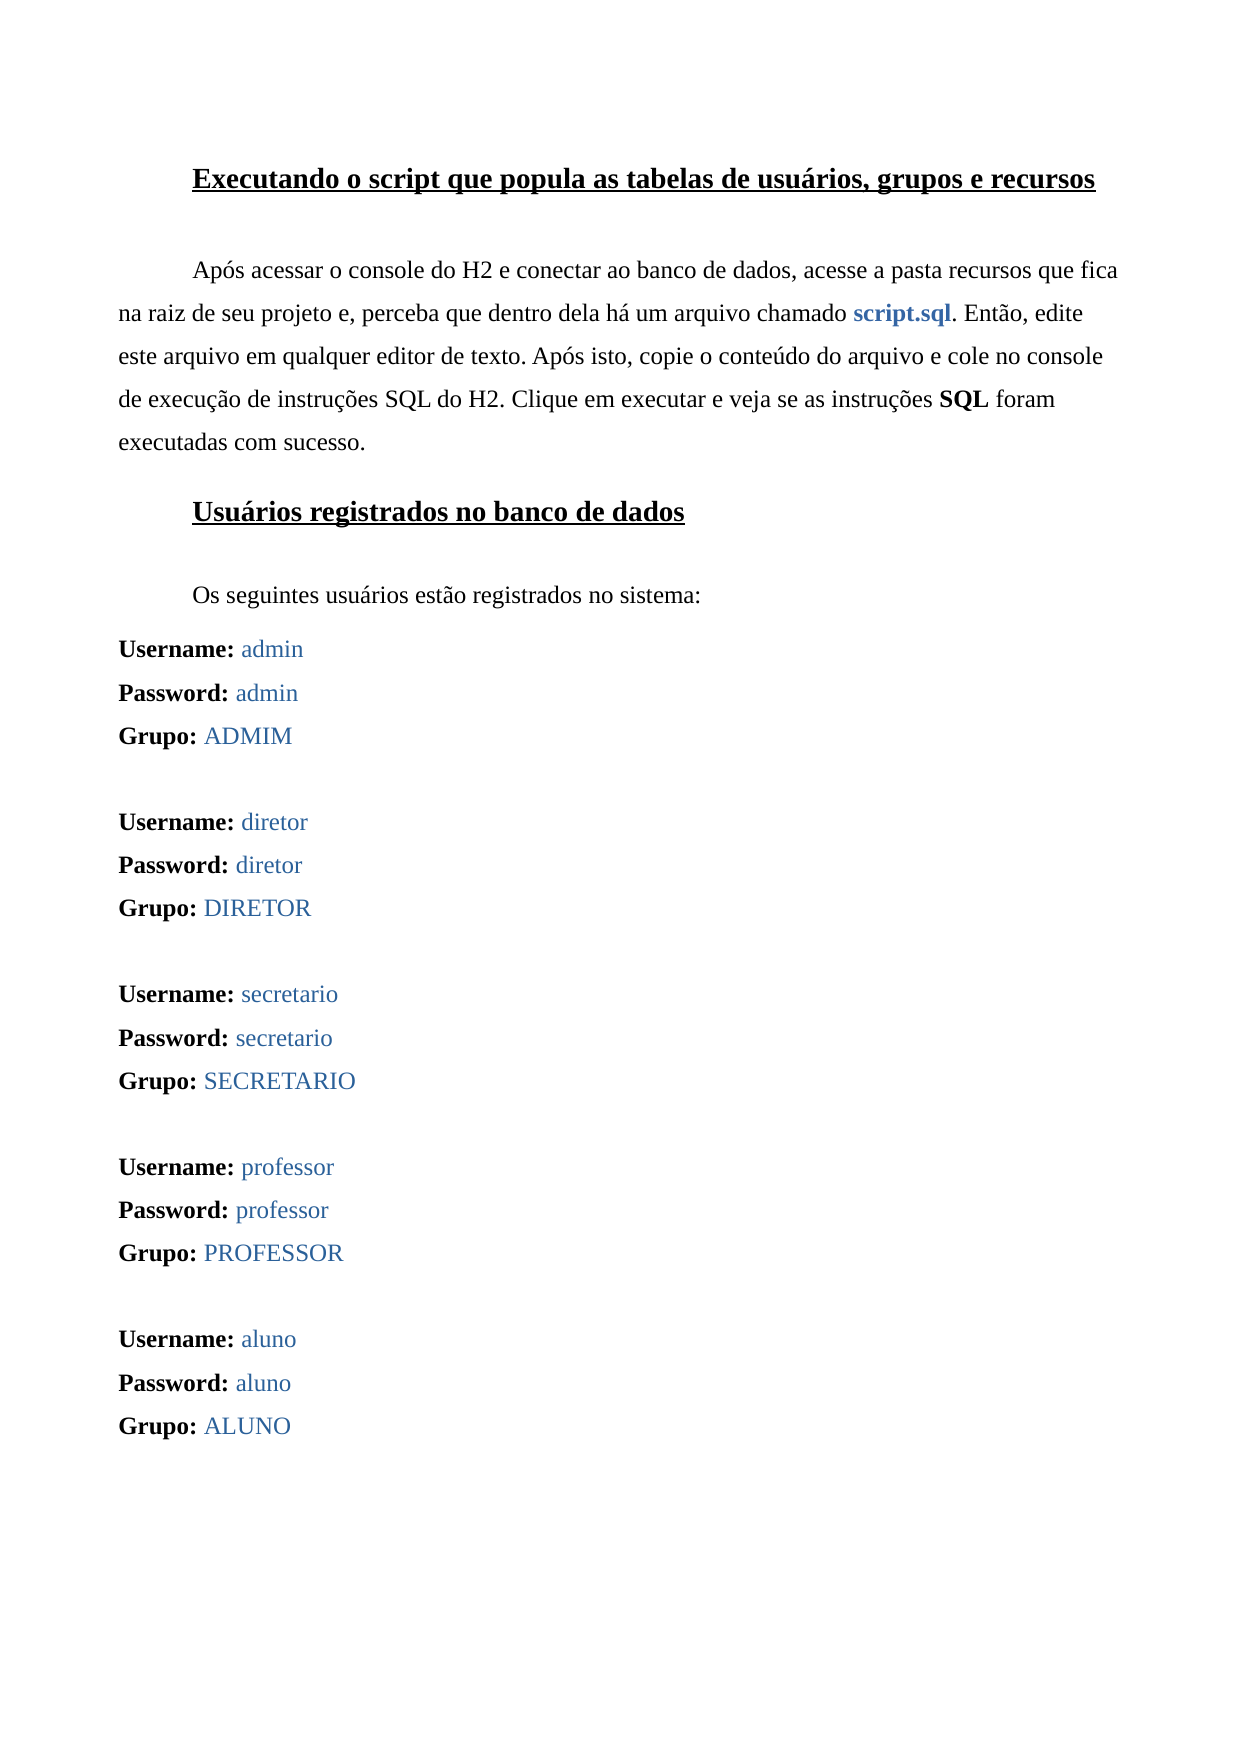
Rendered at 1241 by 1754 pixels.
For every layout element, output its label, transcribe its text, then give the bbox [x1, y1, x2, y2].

text Após acessar o console do H2 e conectar ao banco de dados, acesse a pasta recursos que fica na raiz de seu projeto e, perceba que dentro dela há um arquivo chamado script.sql. Então, edite este arquivo em qualquer editor de texto. Após isto, copie o conteúdo do arquivo e cole no console de execução de instruções SQL do H2. Clique em executar e veja se as instruções SQL foram executadas com sucesso. [118, 255, 1122, 456]
text Password: secretario [118, 1023, 1122, 1051]
text Grupo: DIRETOR [118, 893, 1122, 922]
text Executando o script que popula as tabelas de usuários, grupos e recursos [118, 161, 1122, 195]
text Os seguintes usuários estão registrados no sistema: [118, 580, 1122, 608]
text Grupo: PROFESSOR [118, 1238, 1122, 1267]
text Password: aluno [118, 1368, 1122, 1396]
text Password: diretor [118, 850, 1122, 879]
text Grupo: SECRETARIO [118, 1066, 1122, 1094]
text Username: admin [118, 634, 1122, 663]
text Password: admin [118, 678, 1122, 706]
text Usuários registrados no banco de dados [118, 494, 1122, 527]
text Username: secretario [118, 979, 1122, 1008]
text Grupo: ADMIM [118, 721, 1122, 749]
text Password: professor [118, 1195, 1122, 1224]
text Grupo: ALUNO [118, 1411, 1122, 1439]
text Username: diretor [118, 807, 1122, 836]
text Username: professor [118, 1152, 1122, 1181]
text Username: aluno [118, 1324, 1122, 1353]
